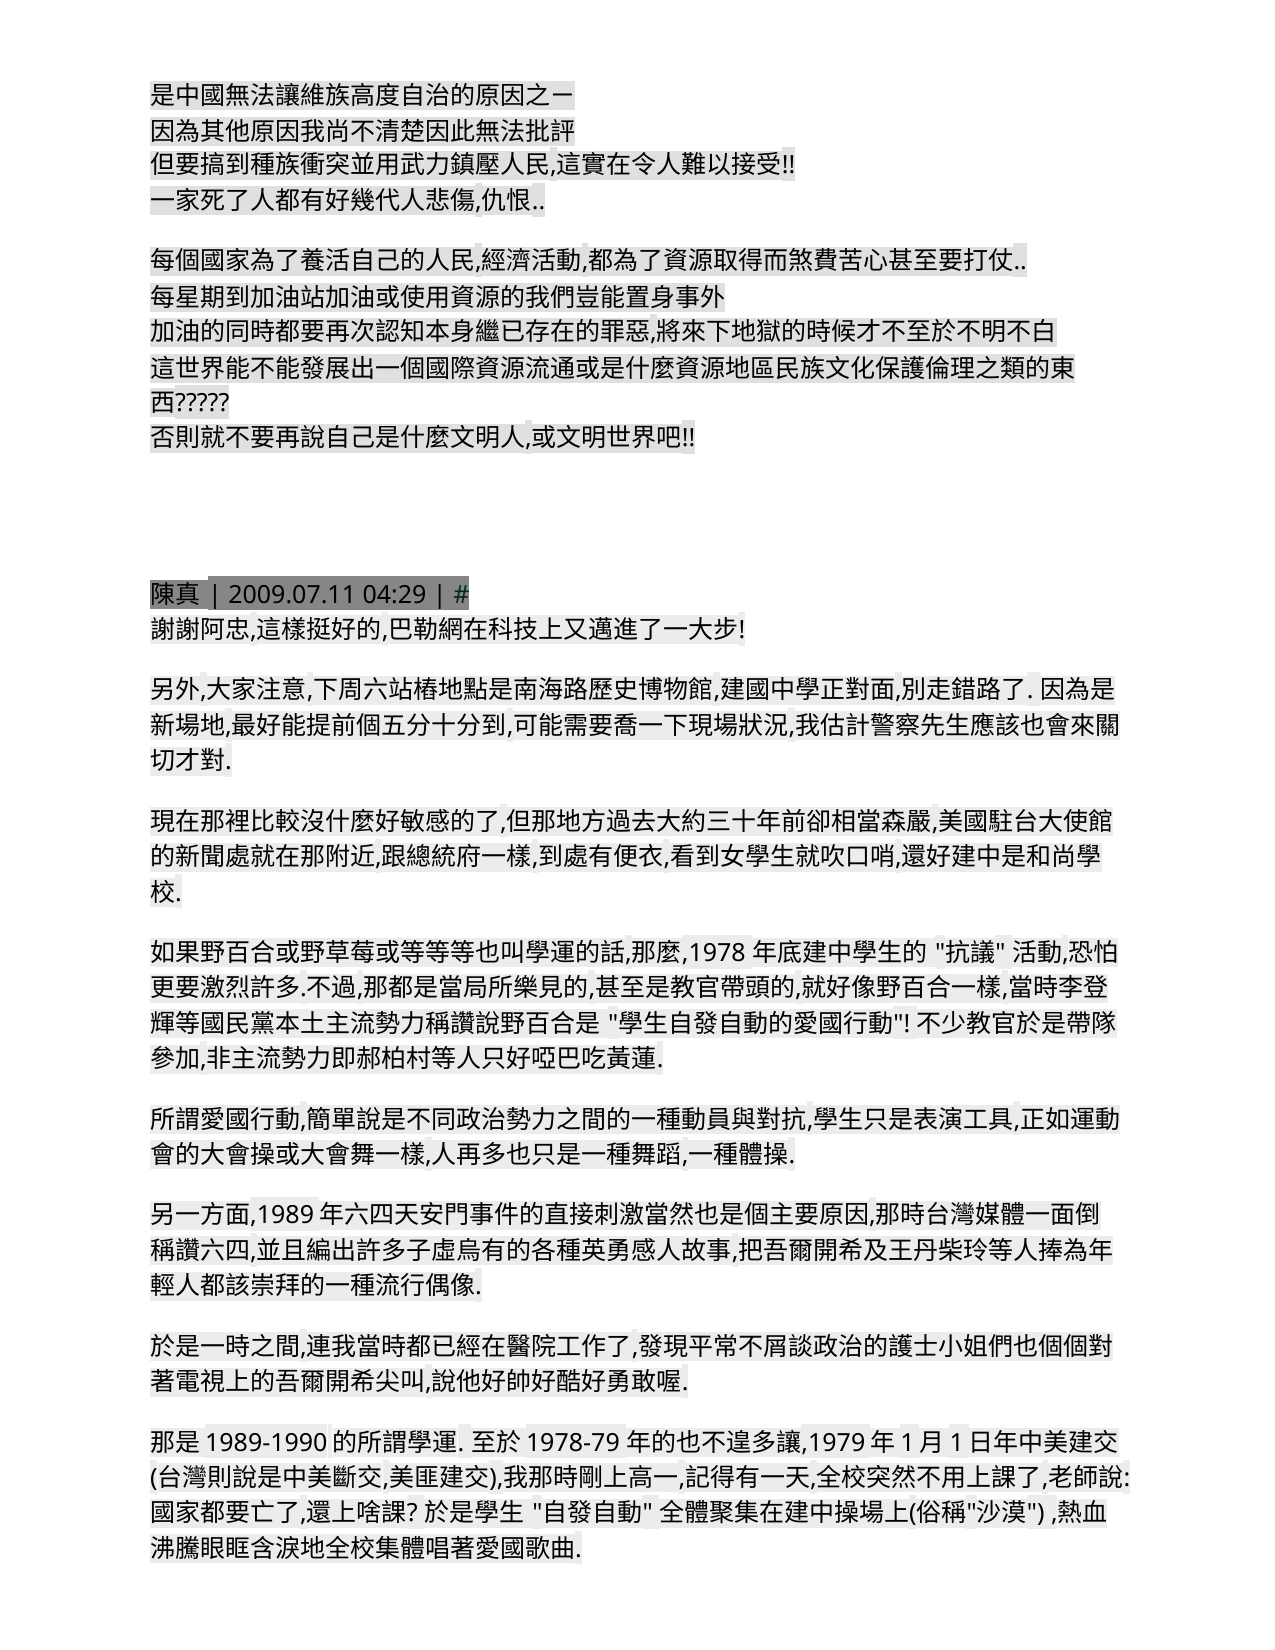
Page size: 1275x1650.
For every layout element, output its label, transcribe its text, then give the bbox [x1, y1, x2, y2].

text 現在那裡比較沒什麼好敏感的了,但那地方過去大約三十年前卻相當森嚴,美國駐台大使館的新聞處就在那附近,跟總統府一樣,到處有便衣,看到女學生就吹口哨,還好建中是和尚學校. [150, 802, 1125, 908]
text 另外,大家注意,下周六站樁地點是南海路歷史博物館,建國中學正對面,別走錯路了. 因為是新場地,最好能提前個五分十分到,可能需要喬一下現場狀況,我估計警察先生應該也會來關切才對. [150, 671, 1125, 777]
text 於是一時之間,連我當時都已經在醫院工作了,發現平常不屑談政治的護士小姐們也個個對著電視上的吾爾開希尖叫,說他好帥好酷好勇敢喔. [150, 1327, 1125, 1398]
text 陳真 | 2009.07.11 04:29 | # [150, 575, 1125, 610]
text 另一方面,1989年六四天安門事件的直接刺激當然也是個主要原因,那時台灣媒體一面倒稱讚六四,並且編出許多子虛烏有的各種英勇感人故事,把吾爾開希及王丹柴玲等人捧為年輕人都該崇拜的一種流行偶像. [150, 1196, 1125, 1302]
text 如果野百合或野草莓或等等等也叫學運的話,那麼,1978 年底建中學生的 "抗議" 活動,恐怕更要激烈許多.不過,那都是當局所樂見的,甚至是教官帶頭的,就好像野百合一樣,當時李登輝等國民黨本土主流勢力稱讚說野百合是 "學生自發自動的愛國行動"! 不少教官於是帶隊參加,非主流勢力即郝柏村等人只好啞巴吃黃蓮. [150, 933, 1125, 1075]
text 謝謝阿忠,這樣挺好的,巴勒網在科技上又邁進了一大步! [150, 610, 1125, 646]
text 那是1989-1990的所謂學運. 至於1978-79 年的也不遑多讓,1979年1月1日年中美建交(台灣則說是中美斷交,美匪建交),我那時剛上高一,記得有一天,全校突然不用上課了,老師說:國家都要亡了,還上啥課? 於是學生 "自發自動" 全體聚集在建中操場上(俗稱"沙漠") ,熱血沸騰眼眶含淚地全校集體唱著愛國歌曲. [150, 1423, 1125, 1564]
text 是中國無法讓維族高度自治的原因之ㄧ 因為其他原因我尚不清楚因此無法批評 但要搞到種族衝突並用武力鎮壓人民,這實在令人難以接受!! 一家死了人都有好幾代人悲傷,仇恨.. [150, 75, 1125, 217]
text 每個國家為了養活自己的人民,經濟活動,都為了資源取得而煞費苦心甚至要打仗.. 每星期到加油站加油或使用資源的我們豈能置身事外 加油的同時都要再次認知本身繼已存在的罪惡,將來下地獄的時候才不至於不明不白 這世界能不能發展出一個國際資源流通或是什麼資源地區民族文化保護倫理之類的東西????? 否則就不要再說自己是什麼文明人,或文明世界吧!! [150, 242, 1125, 454]
text 所謂愛國行動,簡單說是不同政治勢力之間的一種動員與對抗,學生只是表演工具,正如運動會的大會操或大會舞一樣,人再多也只是一種舞蹈,一種體操. [150, 1100, 1125, 1171]
